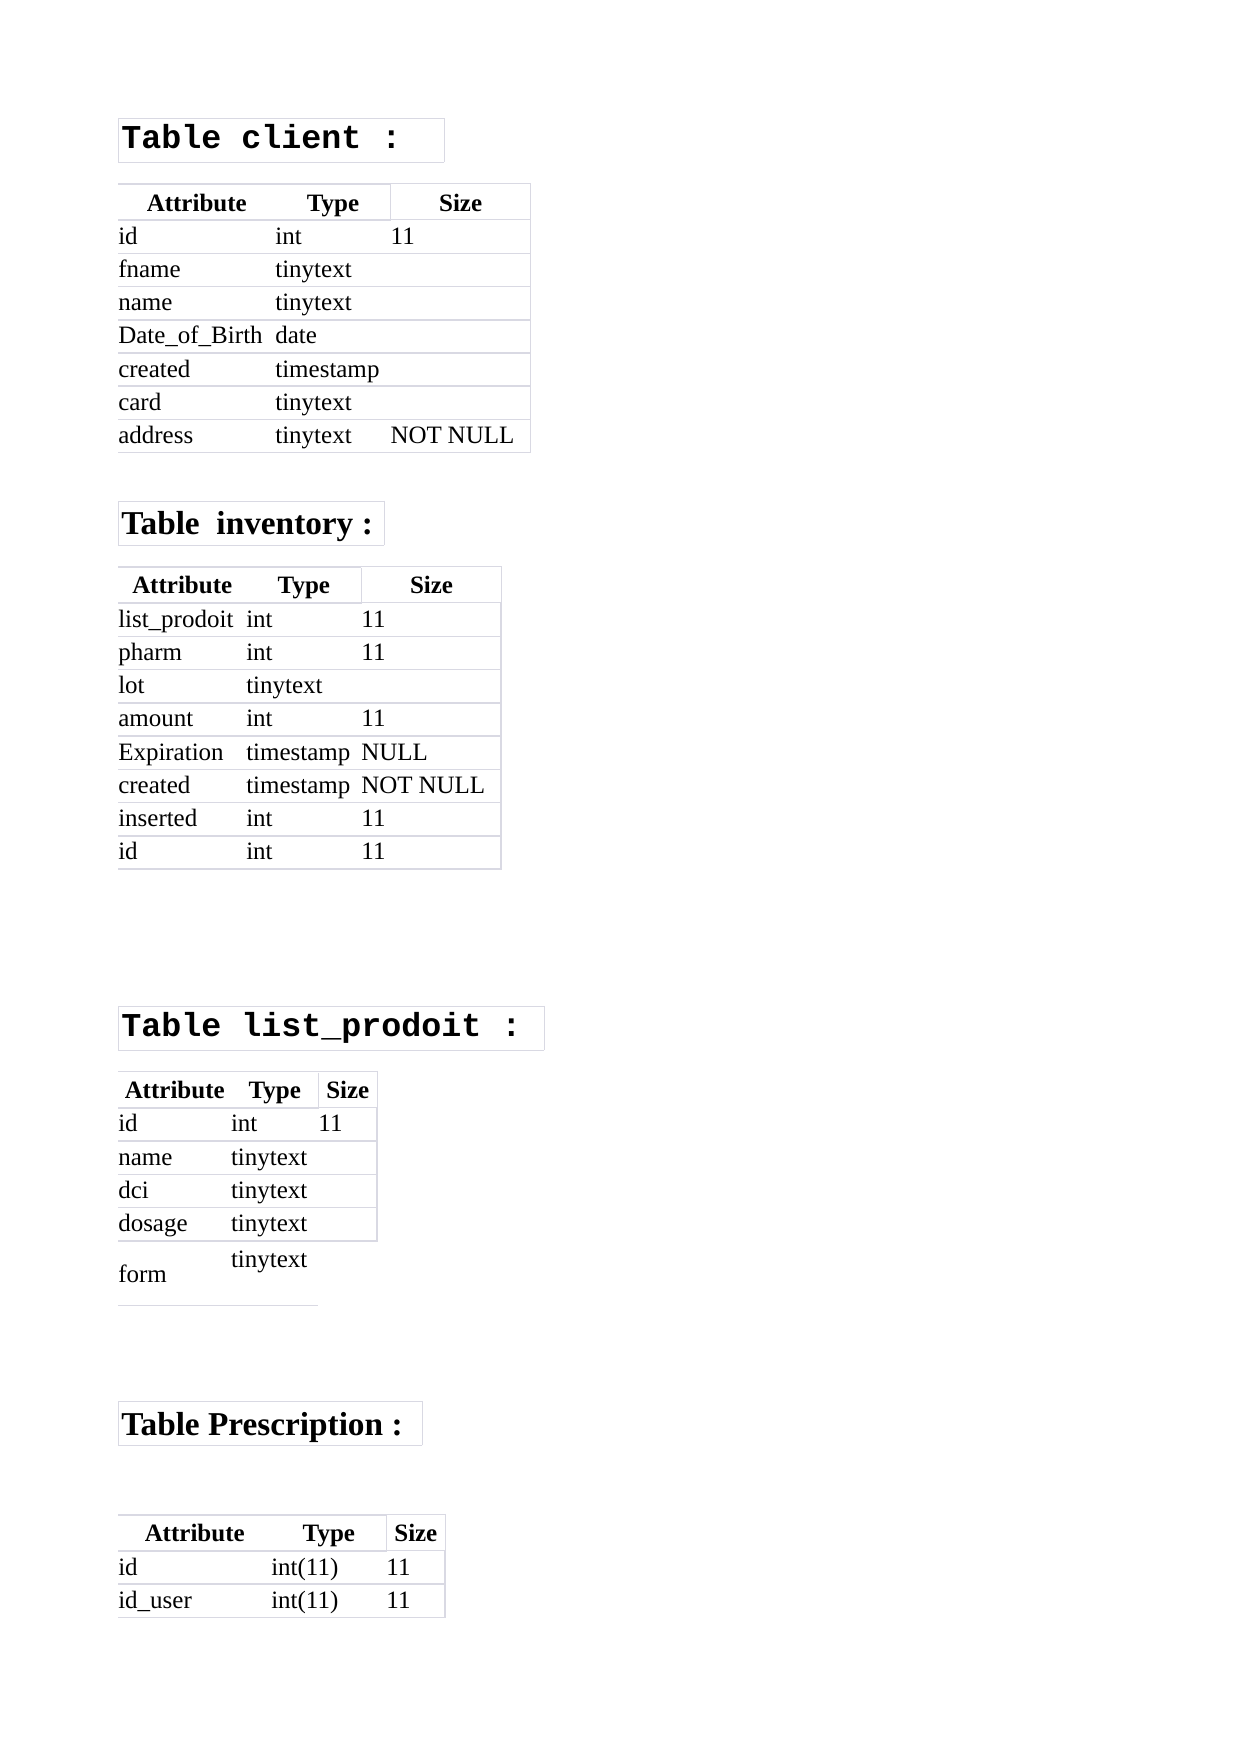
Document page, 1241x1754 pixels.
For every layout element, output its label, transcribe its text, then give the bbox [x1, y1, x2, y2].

table_cell [390, 287, 530, 319]
table_cell [390, 387, 530, 419]
table_cell name [118, 1142, 231, 1173]
table_cell 11 [386, 1551, 444, 1583]
table_cell amount [118, 704, 246, 735]
table_cell card [118, 387, 275, 419]
table_cell tinytext [275, 420, 390, 452]
table_header Size [319, 1072, 377, 1107]
table_header Attribute [118, 1072, 231, 1107]
table_cell timestamp [246, 737, 361, 768]
table_cell tinytext [275, 287, 390, 319]
table_header Type [231, 1072, 318, 1107]
table_cell tinytext [231, 1242, 318, 1305]
table_cell int [246, 803, 361, 835]
table_cell int [246, 637, 361, 669]
table_cell pharm [118, 637, 246, 669]
table_cell [390, 354, 530, 385]
table_cell Expiration [118, 737, 246, 768]
table_cell NULL [361, 737, 500, 768]
table_cell int [246, 604, 361, 636]
table_cell created [118, 354, 275, 385]
text Table client : [119, 119, 444, 162]
table_cell 11 [390, 220, 530, 252]
table_cell list_prodoit [118, 604, 246, 636]
table_cell [318, 1142, 376, 1173]
table_cell 11 [361, 704, 500, 735]
table_cell timestamp [275, 354, 390, 385]
table_cell address [118, 420, 275, 452]
table_header Type [246, 568, 361, 602]
table_cell [318, 1208, 376, 1240]
text Table Prescription : [119, 1402, 422, 1445]
table_cell tinytext [275, 387, 390, 419]
table_cell lot [118, 670, 246, 702]
table_header Type [275, 185, 390, 219]
table_cell int(11) [271, 1552, 386, 1583]
table_cell NOT NULL [361, 770, 500, 802]
table_cell [390, 254, 530, 286]
table_cell dci [118, 1175, 231, 1207]
table_header Attribute [118, 185, 275, 219]
table_cell dosage [118, 1208, 231, 1240]
table_cell id [118, 1552, 271, 1583]
table_cell date [275, 321, 390, 352]
text [423, 1401, 1122, 1445]
table_cell int [246, 704, 361, 735]
table_cell 11 [361, 603, 500, 636]
table_cell id_user [118, 1585, 271, 1616]
table_header Type [271, 1516, 386, 1550]
table_cell created [118, 770, 246, 802]
table_cell id [118, 837, 246, 868]
table_cell int [275, 221, 390, 252]
table_header Attribute [118, 568, 246, 602]
table_header Size [387, 1515, 445, 1550]
table_cell [318, 1175, 376, 1207]
table_header Size [391, 184, 530, 219]
table_cell fname [118, 254, 275, 286]
table_cell int [231, 1109, 318, 1140]
table_cell int [246, 837, 361, 868]
table_cell id [118, 221, 275, 252]
table_cell [361, 670, 500, 702]
table_cell tinytext [275, 254, 390, 286]
table_cell tinytext [231, 1208, 318, 1240]
table_cell 11 [361, 803, 500, 835]
table_cell id [118, 1109, 231, 1140]
table_cell form [118, 1242, 231, 1305]
text Table list_prodoit : [118, 870, 1122, 1050]
table_cell 11 [386, 1585, 444, 1616]
table_cell tinytext [246, 670, 361, 702]
table_cell tinytext [231, 1175, 318, 1207]
text [445, 118, 1122, 162]
table_cell inserted [118, 803, 246, 835]
table_cell 11 [361, 837, 500, 868]
table_cell timestamp [246, 770, 361, 802]
table_cell NOT NULL [390, 420, 530, 452]
table_cell 11 [318, 1108, 376, 1140]
table_header Size [362, 567, 501, 602]
table_cell Date_of_Birth [118, 321, 275, 352]
table_cell int(11) [271, 1585, 386, 1616]
table_cell tinytext [231, 1142, 318, 1173]
table_cell name [118, 287, 275, 319]
table_cell 11 [361, 637, 500, 669]
text [385, 501, 1122, 545]
table_header Attribute [118, 1516, 271, 1550]
table_cell [390, 321, 530, 352]
table_cell [318, 1242, 377, 1305]
text Table inventory : [119, 502, 384, 545]
